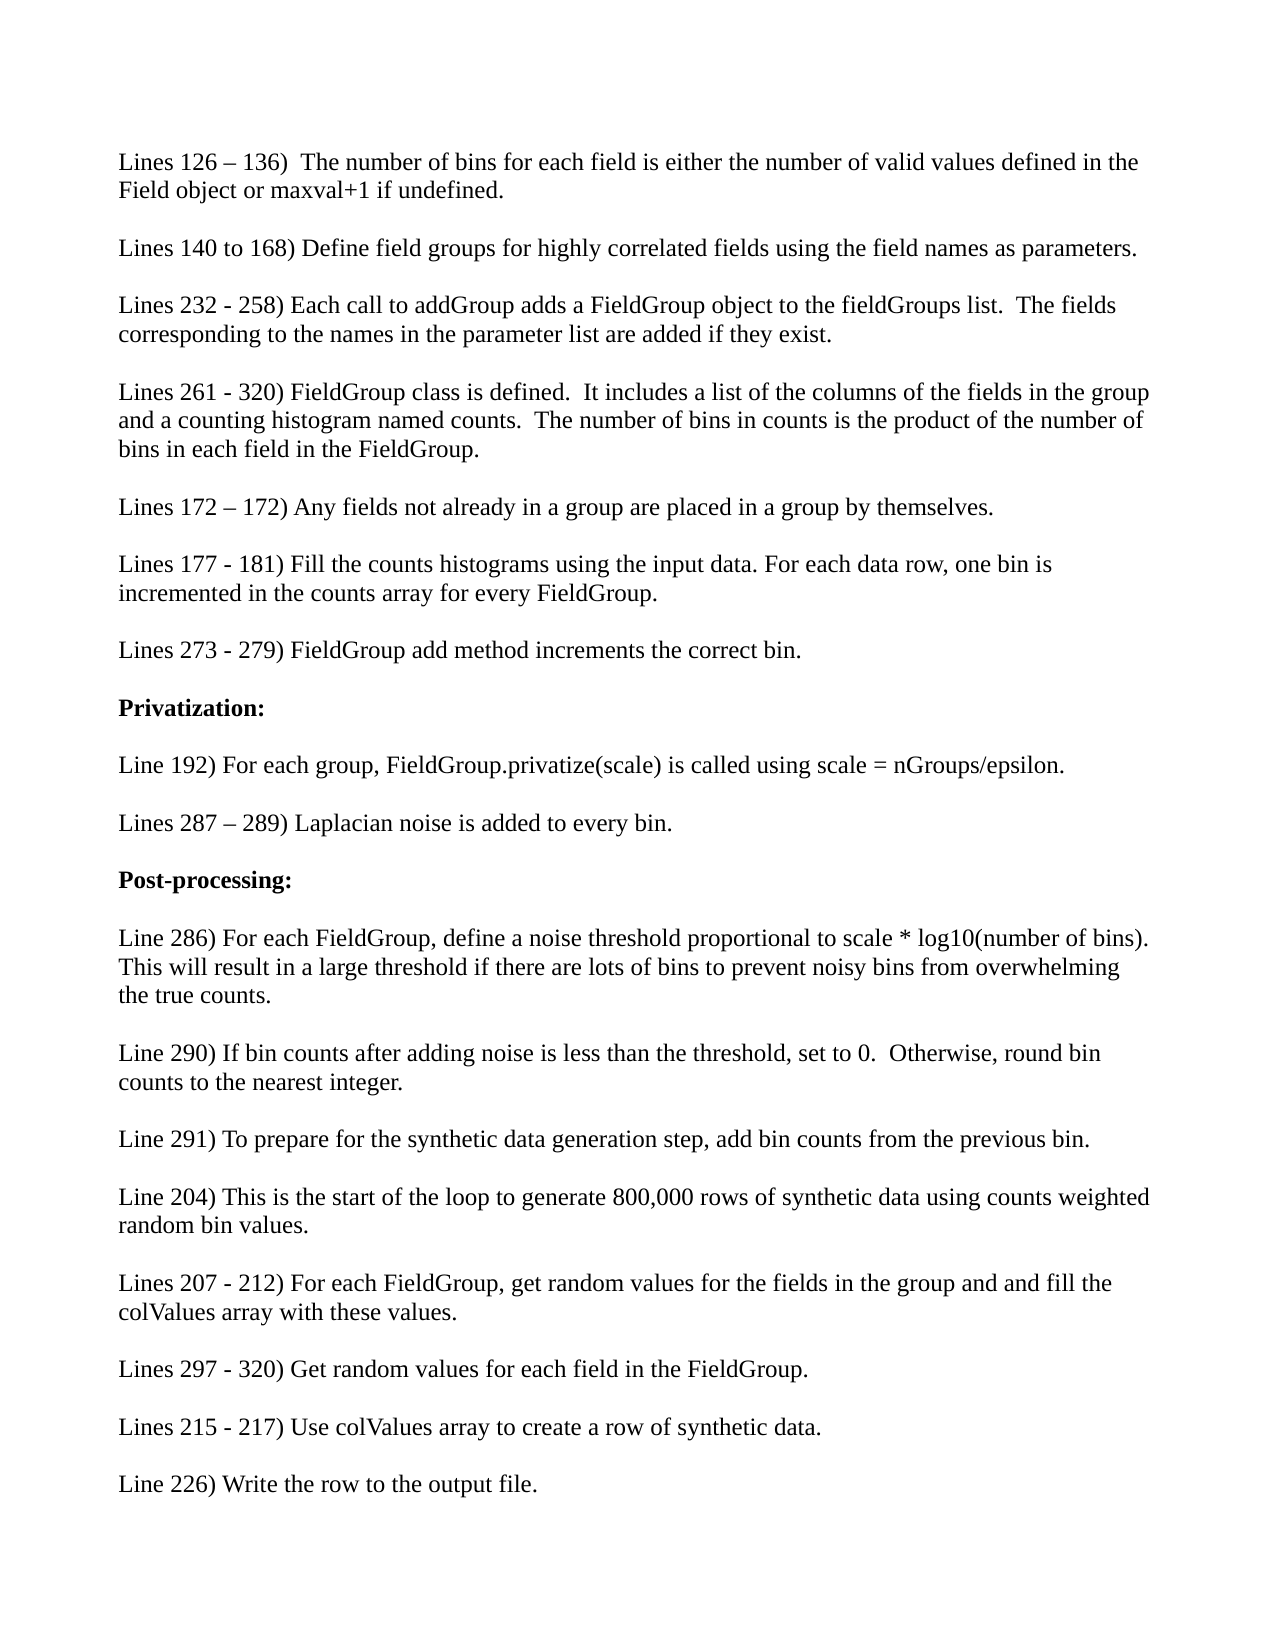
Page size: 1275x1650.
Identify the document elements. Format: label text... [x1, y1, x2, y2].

text Lines 140 to 168) Define field groups for highly correlated fields using the field names as parameters. [118, 233, 1157, 262]
text Lines 261 - 320) FieldGroup class is defined. It includes a list of the columns of the fields in the group and a counting histogram named counts. The number of bins in counts is the product of the number of bins in each field in the FieldGroup. [118, 377, 1157, 463]
text Lines 215 - 217) Use colValues array to create a row of synthetic data. [118, 1412, 1157, 1441]
text Privatization: [118, 693, 1157, 722]
text Line 204) This is the start of the loop to generate 800,000 rows of synthetic data using counts weighted random bin values. [118, 1182, 1157, 1239]
text Lines 172 – 172) Any fields not already in a group are placed in a group by themselves. [118, 492, 1157, 521]
text Line 291) To prepare for the synthetic data generation step, add bin counts from the previous bin. [118, 1124, 1157, 1153]
text Lines 297 - 320) Get random values for each field in the FieldGroup. [118, 1354, 1157, 1383]
text Lines 177 - 181) Fill the counts histograms using the input data. For each data row, one bin is incremented in the counts array for every FieldGroup. [118, 549, 1157, 607]
text Line 286) For each FieldGroup, define a noise threshold proportional to scale * log10(number of bins). This will result in a large threshold if there are lots of bins to prevent noisy bins from overwhelming the true counts. [118, 923, 1157, 1009]
text Lines 232 - 258) Each call to addGroup adds a FieldGroup object to the fieldGroups list. The fields corresponding to the names in the parameter list are added if they exist. [118, 291, 1157, 348]
text Lines 126 – 136) The number of bins for each field is either the number of valid values defined in the Field object or maxval+1 if undefined. [118, 147, 1157, 204]
text Lines 287 – 289) Laplacian noise is added to every bin. [118, 808, 1157, 837]
text Lines 207 - 212) For each FieldGroup, get random values for the fields in the group and and fill the colValues array with these values. [118, 1268, 1157, 1326]
text Lines 273 - 279) FieldGroup add method increments the correct bin. [118, 636, 1157, 664]
text Post-processing: [118, 866, 1157, 894]
text Line 192) For each group, FieldGroup.privatize(scale) is called using scale = nGroups/epsilon. [118, 751, 1157, 779]
text Line 226) Write the row to the output file. [118, 1469, 1157, 1498]
text Line 290) If bin counts after adding noise is less than the threshold, set to 0. Otherwise, round bin counts to the nearest integer. [118, 1038, 1157, 1096]
